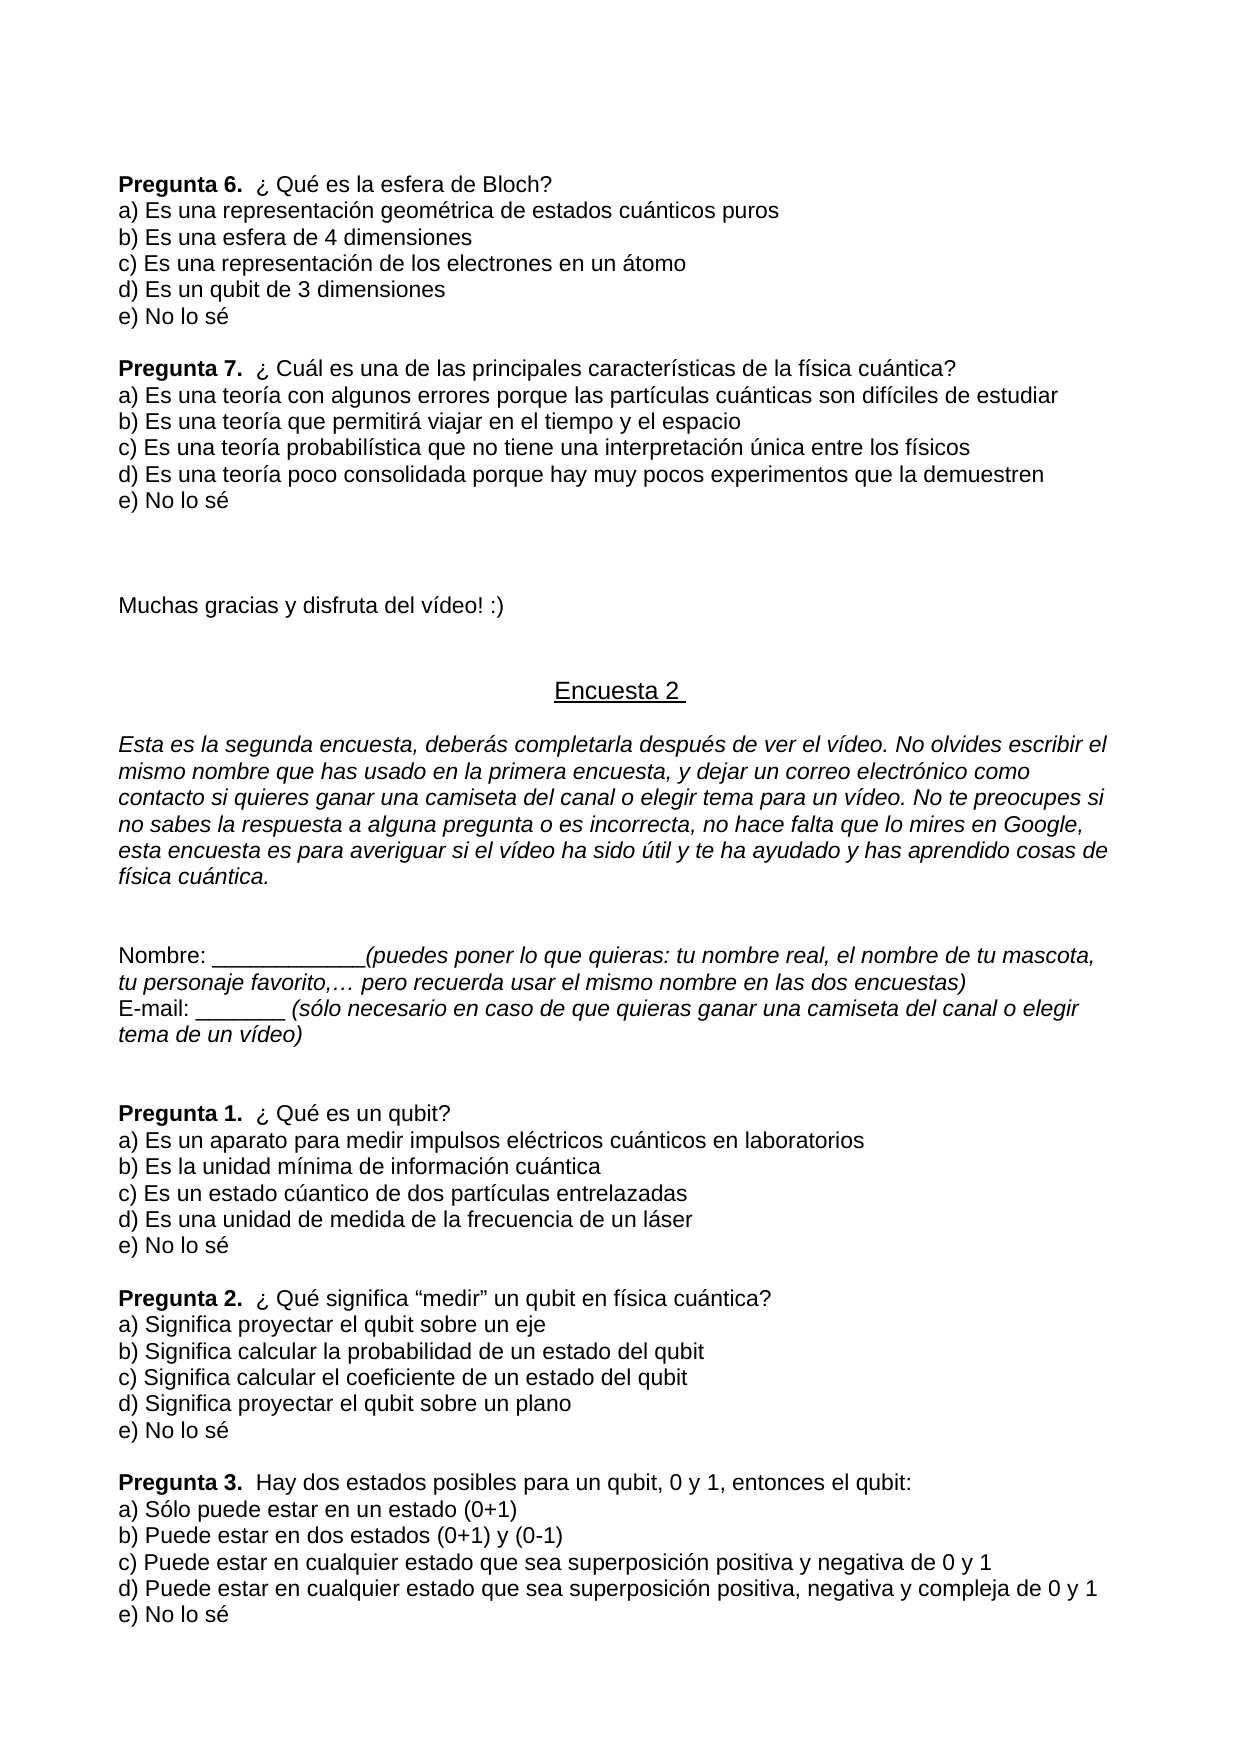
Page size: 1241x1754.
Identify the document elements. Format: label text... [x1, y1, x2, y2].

text e) No lo sé [118, 1417, 1122, 1443]
text Nombre: ____________(puedes poner lo que quieras: tu nombre real, el nombre de tu mascota, tu personaje favorito,… pero recuerda usar el mismo nombre en las dos encuestas) [118, 942, 1122, 995]
text d) Es una teoría poco consolidada porque hay muy pocos experimentos que la demuestren [118, 461, 1122, 487]
text b) Es una teoría que permitirá viajar en el tiempo y el espacio [118, 408, 1122, 434]
text e) No lo sé [118, 303, 1122, 329]
text e) No lo sé [118, 1232, 1122, 1258]
text Muchas gracias y disfruta del vídeo! :) [118, 592, 1122, 619]
text Pregunta 1. ¿ Qué es un qubit? [118, 1100, 1122, 1127]
text Esta es la segunda encuesta, deberás completarla después de ver el vídeo. No olvides escribir el mismo nombre que has usado en la primera encuesta, y dejar un correo electrónico como contacto si quieres ganar una camiseta del canal o elegir tema para un vídeo. No te preocupes si no sabes la respuesta a alguna pregunta o es incorrecta, no hace falta que lo mires en Google, esta encuesta es para averiguar si el vídeo ha sido útil y te ha ayudado y has aprendido cosas de física cuántica. [118, 731, 1122, 889]
text d) Puede estar en cualquier estado que sea superposición positiva, negativa y compleja de 0 y 1 [118, 1575, 1122, 1601]
text a) Es un aparato para medir impulsos eléctricos cuánticos en laboratorios [118, 1127, 1122, 1153]
text e) No lo sé [118, 487, 1122, 513]
text Encuesta 2 [118, 676, 1122, 705]
text d) Significa proyectar el qubit sobre un plano [118, 1390, 1122, 1417]
text c) Puede estar en cualquier estado que sea superposición positiva y negativa de 0 y 1 [118, 1548, 1122, 1575]
text a) Es una teoría con algunos errores porque las partículas cuánticas son difíciles de estudiar [118, 382, 1122, 408]
text a) Es una representación geométrica de estados cuánticos puros [118, 197, 1122, 223]
text d) Es una unidad de medida de la frecuencia de un láser [118, 1206, 1122, 1232]
text c) Es una representación de los electrones en un átomo [118, 250, 1122, 276]
text Pregunta 7. ¿ Cuál es una de las principales características de la física cuántica? [118, 355, 1122, 382]
text E-mail: _______ (sólo necesario en caso de que quieras ganar una camiseta del canal o elegir tema de un vídeo) [118, 995, 1122, 1048]
text c) Es una teoría probabilística que no tiene una interpretación única entre los físicos [118, 434, 1122, 461]
text a) Sólo puede estar en un estado (0+1) [118, 1496, 1122, 1522]
text c) Es un estado cúantico de dos partículas entrelazadas [118, 1179, 1122, 1206]
text b) Es la unidad mínima de información cuántica [118, 1153, 1122, 1179]
text b) Significa calcular la probabilidad de un estado del qubit [118, 1338, 1122, 1364]
text e) No lo sé [118, 1601, 1122, 1627]
text Pregunta 2. ¿ Qué significa “medir” un qubit en física cuántica? [118, 1285, 1122, 1311]
text d) Es un qubit de 3 dimensiones [118, 276, 1122, 303]
text b) Es una esfera de 4 dimensiones [118, 223, 1122, 250]
text a) Significa proyectar el qubit sobre un eje [118, 1311, 1122, 1338]
text Pregunta 3. Hay dos estados posibles para un qubit, 0 y 1, entonces el qubit: [118, 1469, 1122, 1496]
text Pregunta 6. ¿ Qué es la esfera de Bloch? [118, 171, 1122, 197]
text c) Significa calcular el coeficiente de un estado del qubit [118, 1364, 1122, 1390]
text b) Puede estar en dos estados (0+1) y (0-1) [118, 1522, 1122, 1548]
